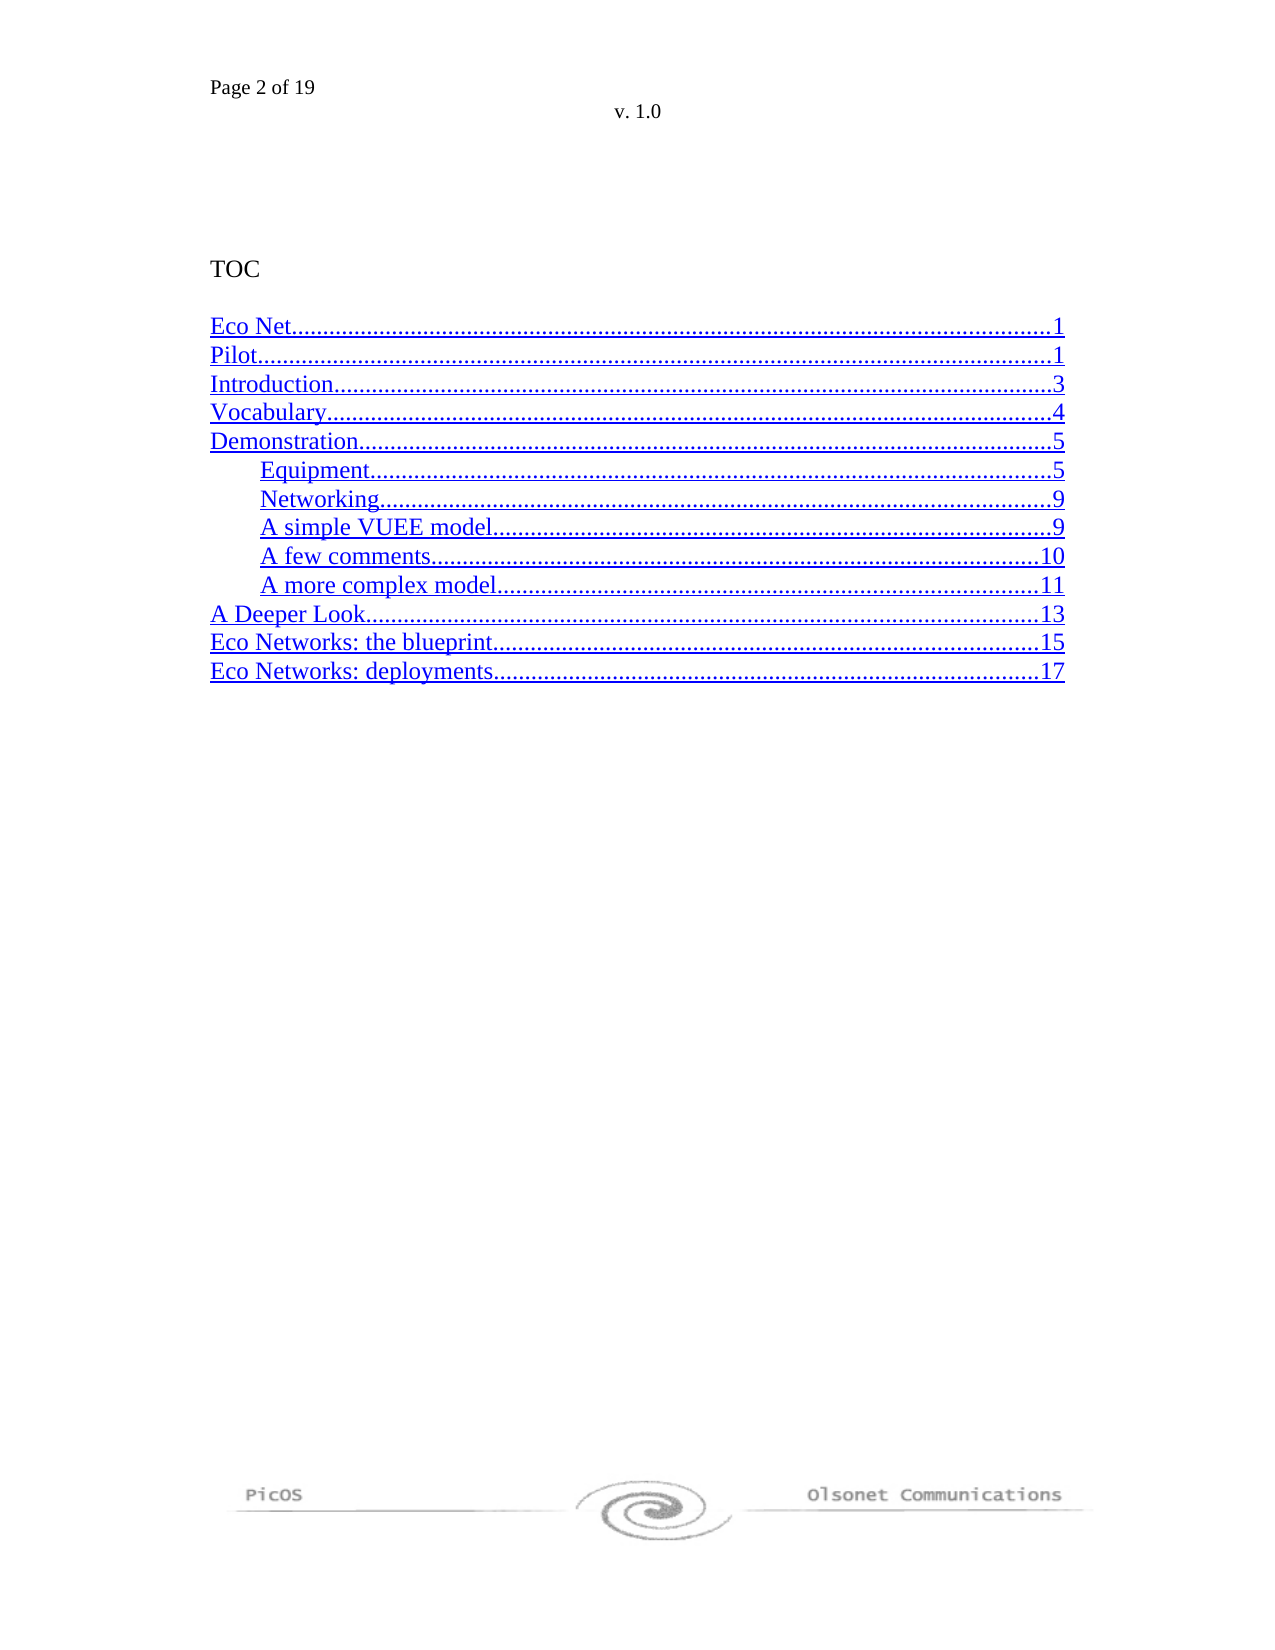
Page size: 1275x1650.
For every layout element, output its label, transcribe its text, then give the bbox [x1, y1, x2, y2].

text Networking 9 [260, 484, 1065, 509]
text Demonstration 5 [210, 426, 1065, 451]
text Pilot 1 [210, 340, 1065, 365]
text Vocabulary 4 [210, 397, 1065, 422]
text Eco Networks: deployments 17 [210, 656, 1065, 681]
text A Deeper Look 13 [210, 599, 1065, 624]
picture [226, 1464, 1094, 1566]
text Introduction 3 [210, 369, 1065, 394]
text A few comments 10 [260, 541, 1065, 566]
text Eco Net 1 [210, 311, 1065, 336]
text Equipment 5 [260, 455, 1065, 480]
text Eco Networks: the blueprint 15 [210, 627, 1065, 652]
text A simple VUEE model 9 [260, 512, 1065, 537]
text TOC [210, 254, 1065, 282]
text A more complex model 11 [260, 570, 1065, 595]
